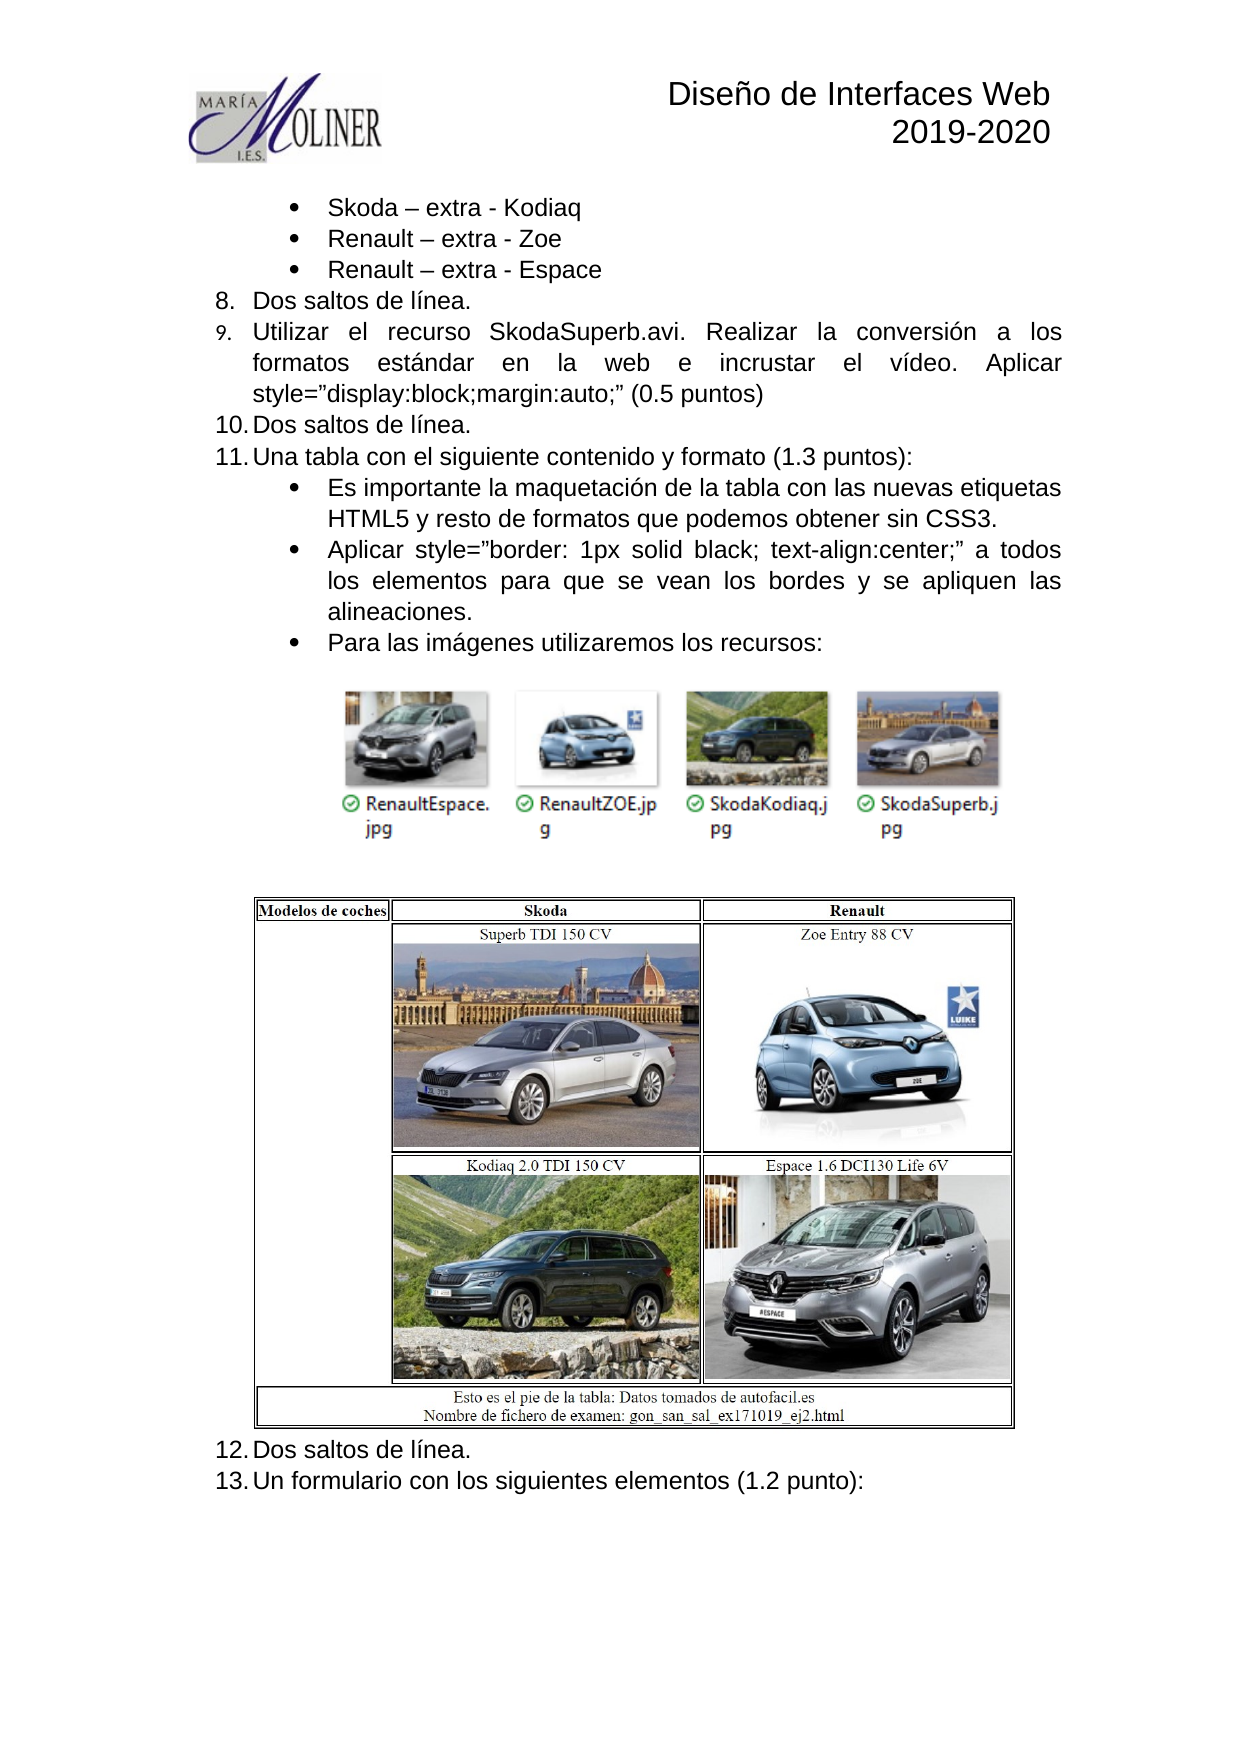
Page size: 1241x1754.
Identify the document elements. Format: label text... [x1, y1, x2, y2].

list Un formulario con los siguientes elementos (1.2 punto): [215, 1466, 1063, 1495]
list Dos saltos de línea. [215, 411, 1063, 439]
list Dos saltos de línea. [215, 1435, 1063, 1464]
picture [248, 889, 1022, 1434]
list Dos saltos de línea. [215, 286, 1063, 315]
list Una tabla con el siguiente contenido y formato (1.3 puntos): [215, 442, 1063, 470]
list Es importante la maquetación de la tabla con las nuevas etiquetas HTML5 y resto de formatos que podemos obtener sin CSS3. [290, 473, 1063, 532]
list Para las imágenes utilizaremos los recursos: [290, 628, 1063, 657]
picture [188, 73, 383, 164]
list Skoda – extra - Kodiaq [290, 192, 1063, 221]
picture [327, 659, 1014, 856]
list Aplicar style=”border: 1px solid black; text-align:center;” a todos los elementos para que se vean los bordes y se apliquen las alineaciones. [290, 535, 1063, 626]
list Renault – extra - Espace [290, 255, 1063, 284]
list Renault – extra - Zoe [290, 224, 1063, 252]
list Utilizar el recurso SkodaSuperb.avi. Realizar la conversión a los formatos estándar en la web e incrustar el vídeo. Aplicar style=”display:block;margin:auto;” (0.5 puntos) [215, 317, 1063, 408]
